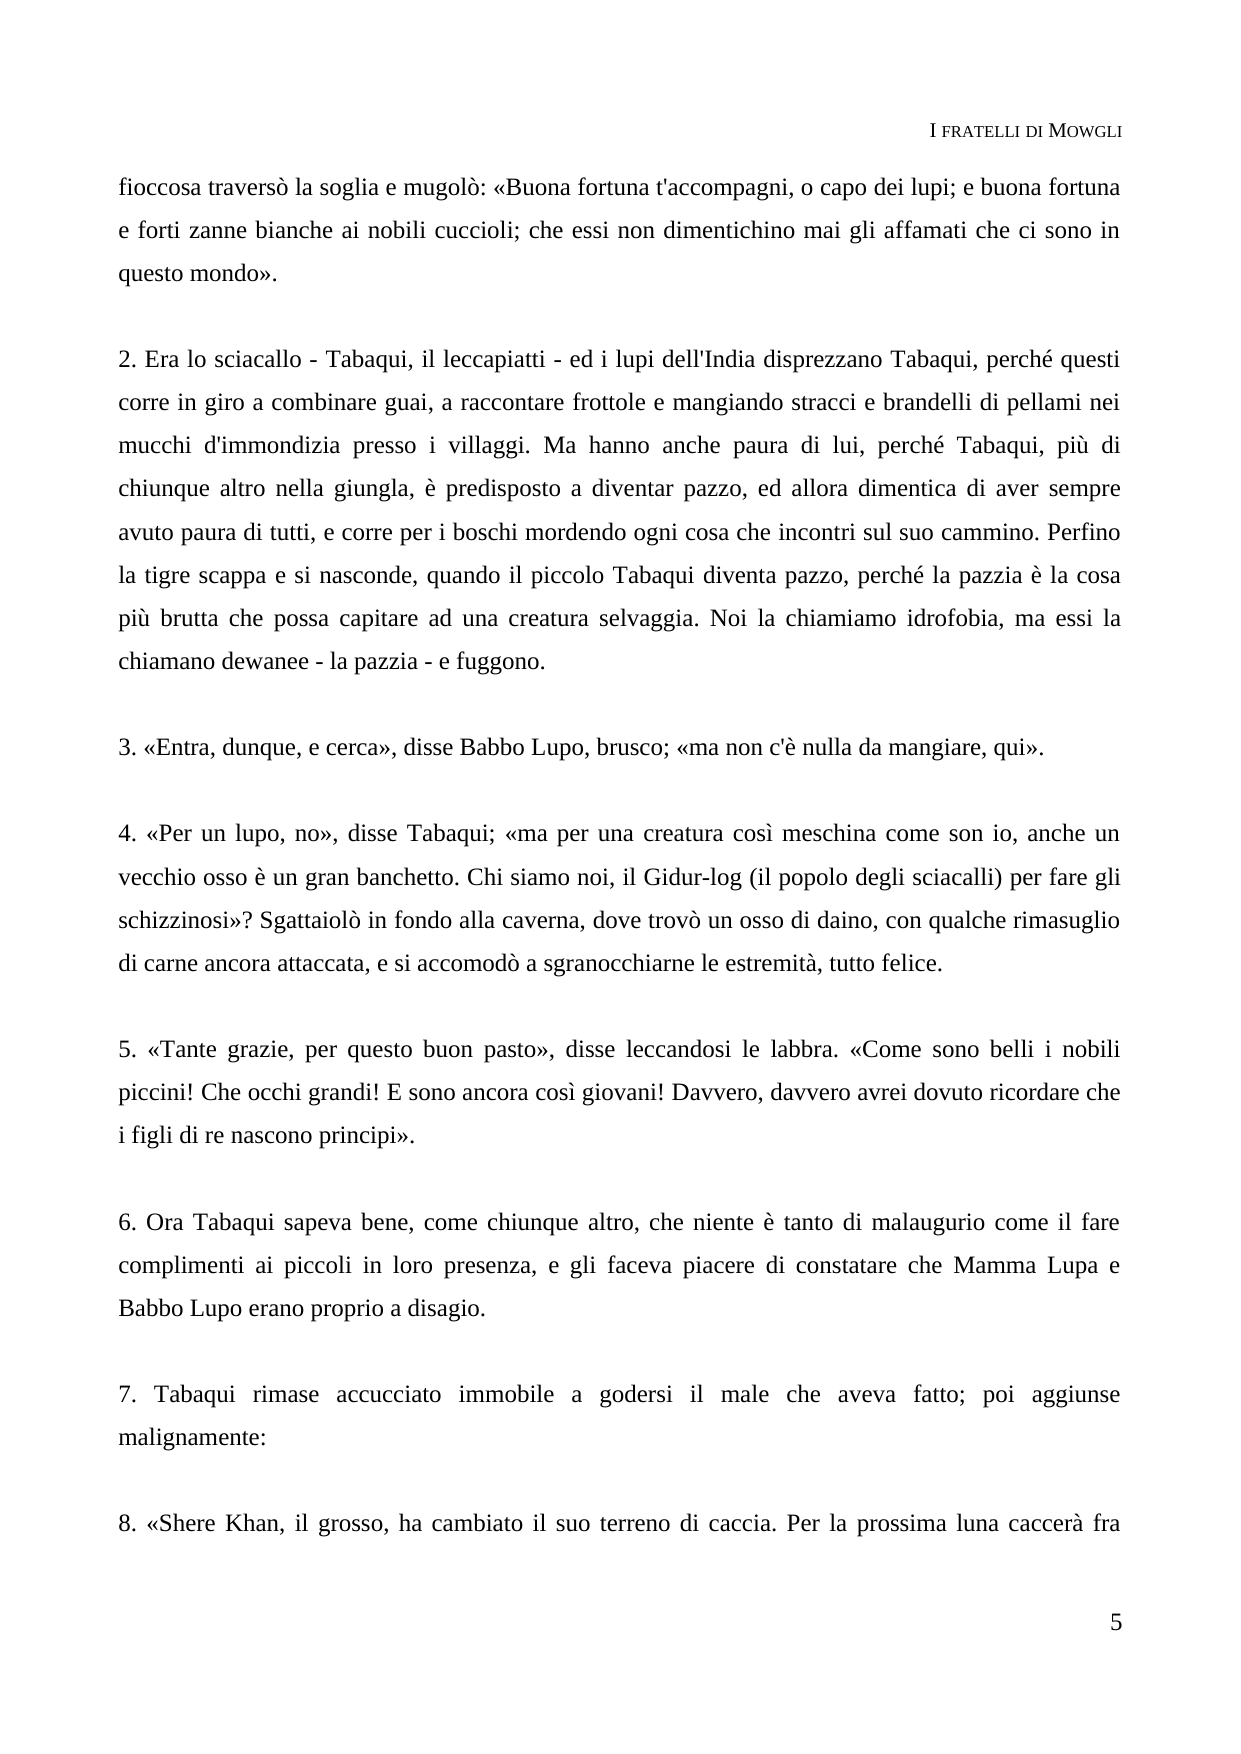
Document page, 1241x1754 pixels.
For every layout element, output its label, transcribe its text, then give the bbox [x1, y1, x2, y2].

text 7. Tabaqui rimase accucciato immobile a godersi il male che aveva fatto; poi aggiunse malignamente: [118, 1379, 1122, 1451]
text 3. «Entra, dunque, e cerca», disse Babbo Lupo, brusco; «ma non c'è nulla da mangiare, qui». [118, 732, 1122, 761]
text 2. Era lo sciacallo - Tabaqui, il leccapiatti - ed i lupi dell'India disprezzano Tabaqui, perché questi corre in giro a combinare guai, a raccontare frottole e mangiando stracci e brandelli di pellami nei mucchi d'immondizia presso i villaggi. Ma hanno anche paura di lui, perché Tabaqui, più di chiunque altro nella giungla, è predisposto a diventar pazzo, ed allora dimentica di aver sempre avuto paura di tutti, e corre per i boschi mordendo ogni cosa che incontri sul suo cammino. Perfino la tigre scappa e si nasconde, quando il piccolo Tabaqui diventa pazzo, perché la pazzia è la cosa più brutta che possa capitare ad una creatura selvaggia. Noi la chiamiamo idrofobia, ma essi la chiamano dewanee - la pazzia - e fuggono. [118, 344, 1122, 675]
text 5. «Tante grazie, per questo buon pasto», disse leccandosi le labbra. «Come sono belli i nobili piccini! Che occhi grandi! E sono ancora così giovani! Davvero, davvero avrei dovuto ricordare che i figli di re nascono principi». [118, 1034, 1122, 1149]
text 8. «Shere Khan, il grosso, ha cambiato il suo terreno di caccia. Per la prossima luna caccerà fra [118, 1508, 1122, 1537]
text 6. Ora Tabaqui sapeva bene, come chiunque altro, che niente è tanto di malaugurio come il fare complimenti ai piccoli in loro presenza, e gli faceva piacere di constatare che Mamma Lupa e Babbo Lupo erano proprio a disagio. [118, 1207, 1122, 1322]
text 4. «Per un lupo, no», disse Tabaqui; «ma per una creatura così meschina come son io, anche un vecchio osso è un gran banchetto. Chi siamo noi, il Gidur-log (il popolo degli sciacalli) per fare gli schizzinosi»? Sgattaiolò in fondo alla caverna, dove trovò un osso di daino, con qualche rimasuglio di carne ancora attaccata, e si accomodò a sgranocchiarne le estremità, tutto felice. [118, 818, 1122, 977]
text fioccosa traversò la soglia e mugolò: «Buona fortuna t'accompagni, o capo dei lupi; e buona fortuna e forti zanne bianche ai nobili cuccioli; che essi non dimentichino mai gli affamati che ci sono in questo mondo». [118, 172, 1122, 287]
